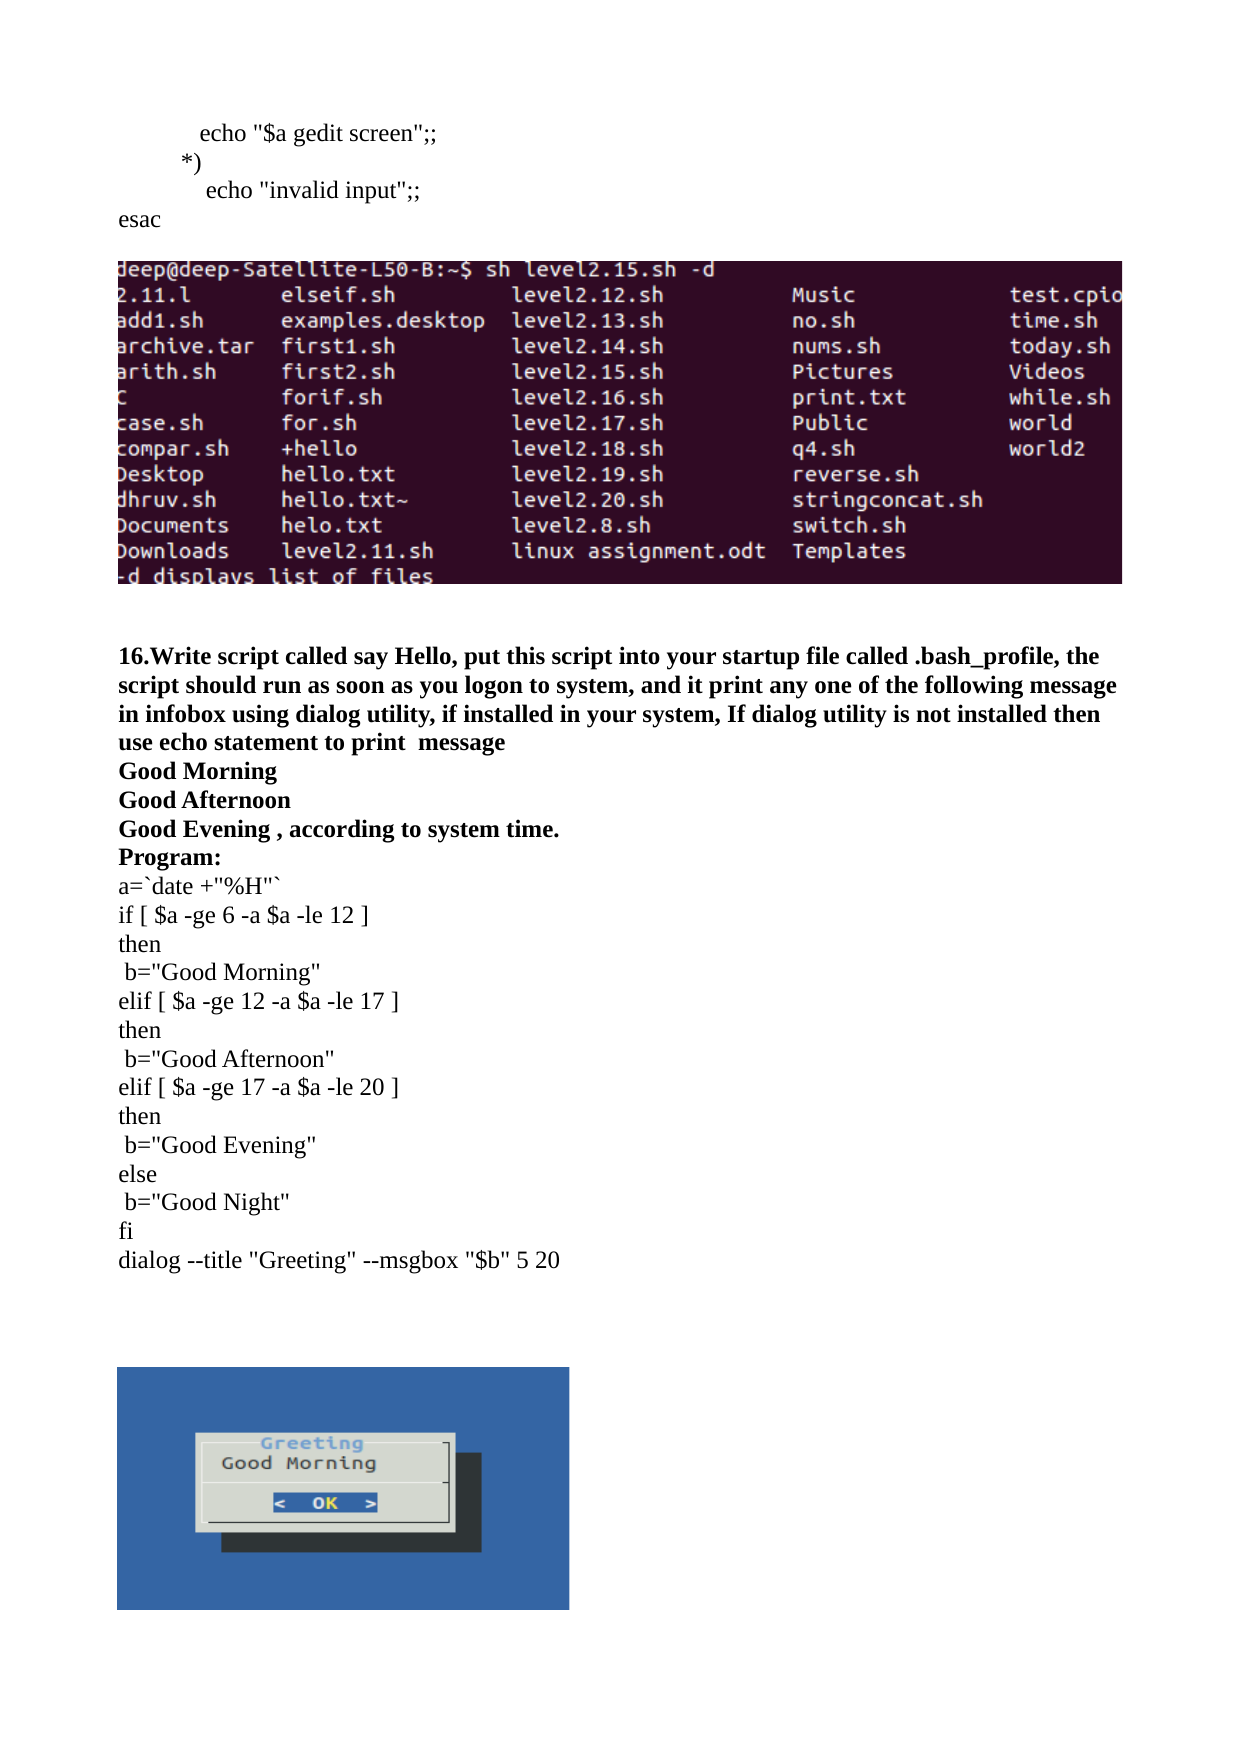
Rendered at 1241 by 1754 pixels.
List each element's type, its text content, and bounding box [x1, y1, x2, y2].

text dialog --title "Greeting" --msgbox "$b" 5 20 [118, 1245, 1122, 1274]
text b="Good Night" [118, 1187, 1122, 1216]
text fi [118, 1216, 1122, 1245]
text Good Afternoon [118, 785, 1122, 814]
text echo "$a gedit screen";; [118, 118, 1122, 147]
text elif [ $a -ge 17 -a $a -le 20 ] [118, 1072, 1122, 1101]
text echo "invalid input";; [118, 176, 1122, 204]
picture [118, 261, 1123, 584]
text then [118, 1015, 1122, 1044]
text b="Good Morning" [118, 957, 1122, 986]
text a=`date +"%H"` [118, 871, 1122, 900]
text 16.Write script called say Hello, put this script into your startup file called .bash_profile, the script should run as soon as you logon to system, and it print any one of the following message in infobox using dialog utility, if installed in your system, If dialog utility is not installed then use echo statement to print message [118, 641, 1122, 756]
text if [ $a -ge 6 -a $a -le 12 ] [118, 900, 1122, 929]
text b="Good Evening" [118, 1130, 1122, 1159]
text *) [118, 147, 1122, 176]
text then [118, 1101, 1122, 1130]
text b="Good Afternoon" [118, 1044, 1122, 1072]
text Program: [118, 842, 1122, 871]
text Good Evening , according to system time. [118, 814, 1122, 842]
picture [117, 1367, 570, 1610]
text elif [ $a -ge 12 -a $a -le 17 ] [118, 986, 1122, 1015]
text else [118, 1159, 1122, 1187]
text then [118, 929, 1122, 957]
text esac [118, 204, 1122, 233]
text Good Morning [118, 756, 1122, 785]
